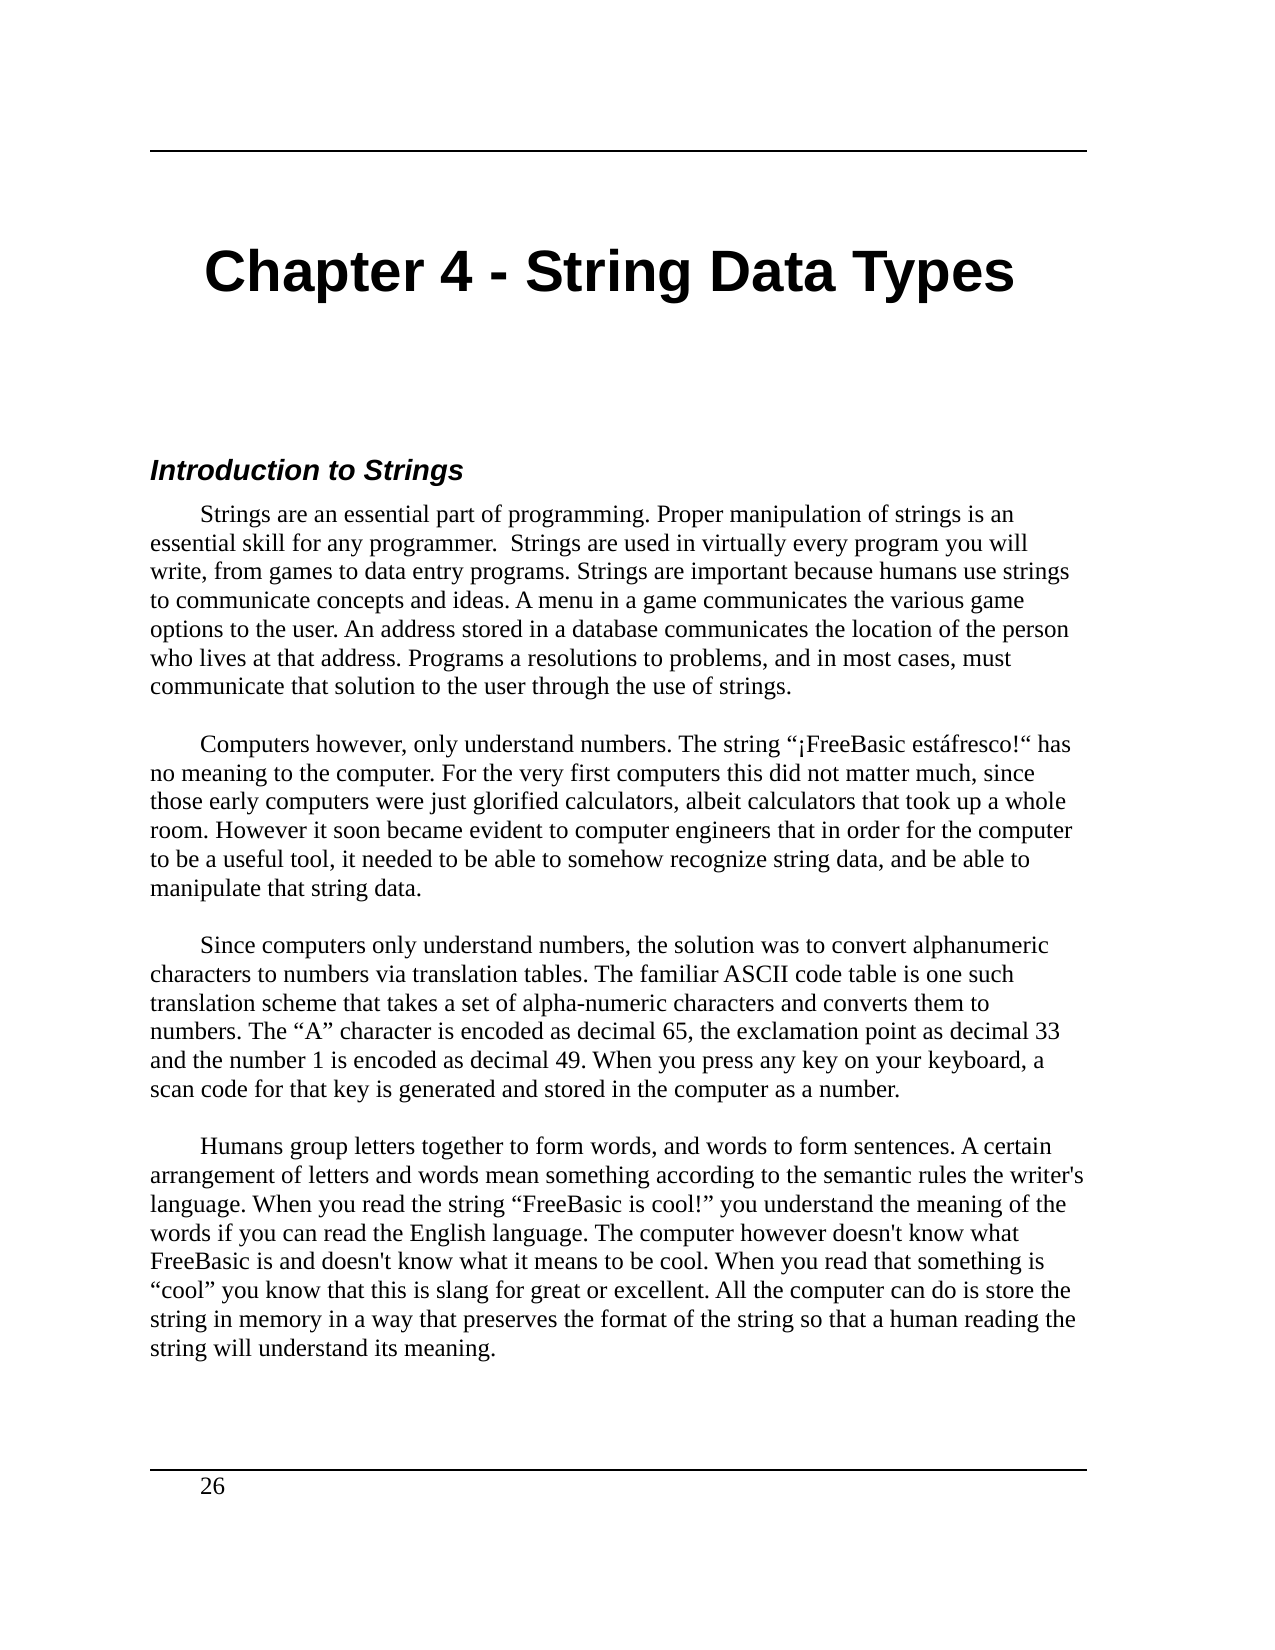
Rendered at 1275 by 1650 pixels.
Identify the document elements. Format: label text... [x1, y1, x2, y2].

text Strings are an essential part of programming. Proper manipulation of strings is an essential skill for any programmer. Strings are used in virtually every program you will write, from games to data entry programs. Strings are important because humans use strings to communicate concepts and ideas. A menu in a game communicates the various game options to the user. An address stored in a database communicates the location of the person who lives at that address. Programs a resolutions to problems, and in most cases, must communicate that solution to the user through the use of strings. [150, 499, 1087, 700]
text Since computers only understand numbers, the solution was to convert alphanumeric characters to numbers via translation tables. The familiar ASCII code table is one such translation scheme that takes a set of alpha-numeric characters and converts them to numbers. The “A” character is encoded as decimal 65, the exclamation point as decimal 33 and the number 1 is encoded as decimal 49. When you press any key on your keyboard, a scan code for that key is generated and stored in the computer as a number. [150, 930, 1087, 1103]
subtitle Introduction to Strings [150, 453, 1087, 486]
text Computers however, only understand numbers. The string “¡FreeBasic estáfresco!“ has no meaning to the computer. For the very first computers this did not matter much, since those early computers were just glorified calculators, albeit calculators that took up a whole room. However it soon became evident to computer engineers that in order for the computer to be a useful tool, it needed to be able to somehow recognize string data, and be able to manipulate that string data. [150, 729, 1087, 901]
text Humans group letters together to form words, and words to form sentences. A certain arrangement of letters and words mean something according to the semantic rules the writer's language. When you read the string “FreeBasic is cool!” you understand the meaning of the words if you can read the English language. The computer however doesn't know what FreeBasic is and doesn't know what it means to be cool. When you read that something is “cool” you know that this is slang for great or excellent. All the computer can do is store the string in memory in a way that preserves the format of the string so that a human reading the string will understand its meaning. [150, 1131, 1087, 1361]
subtitle Chapter 4 - String Data Types [150, 237, 1087, 304]
